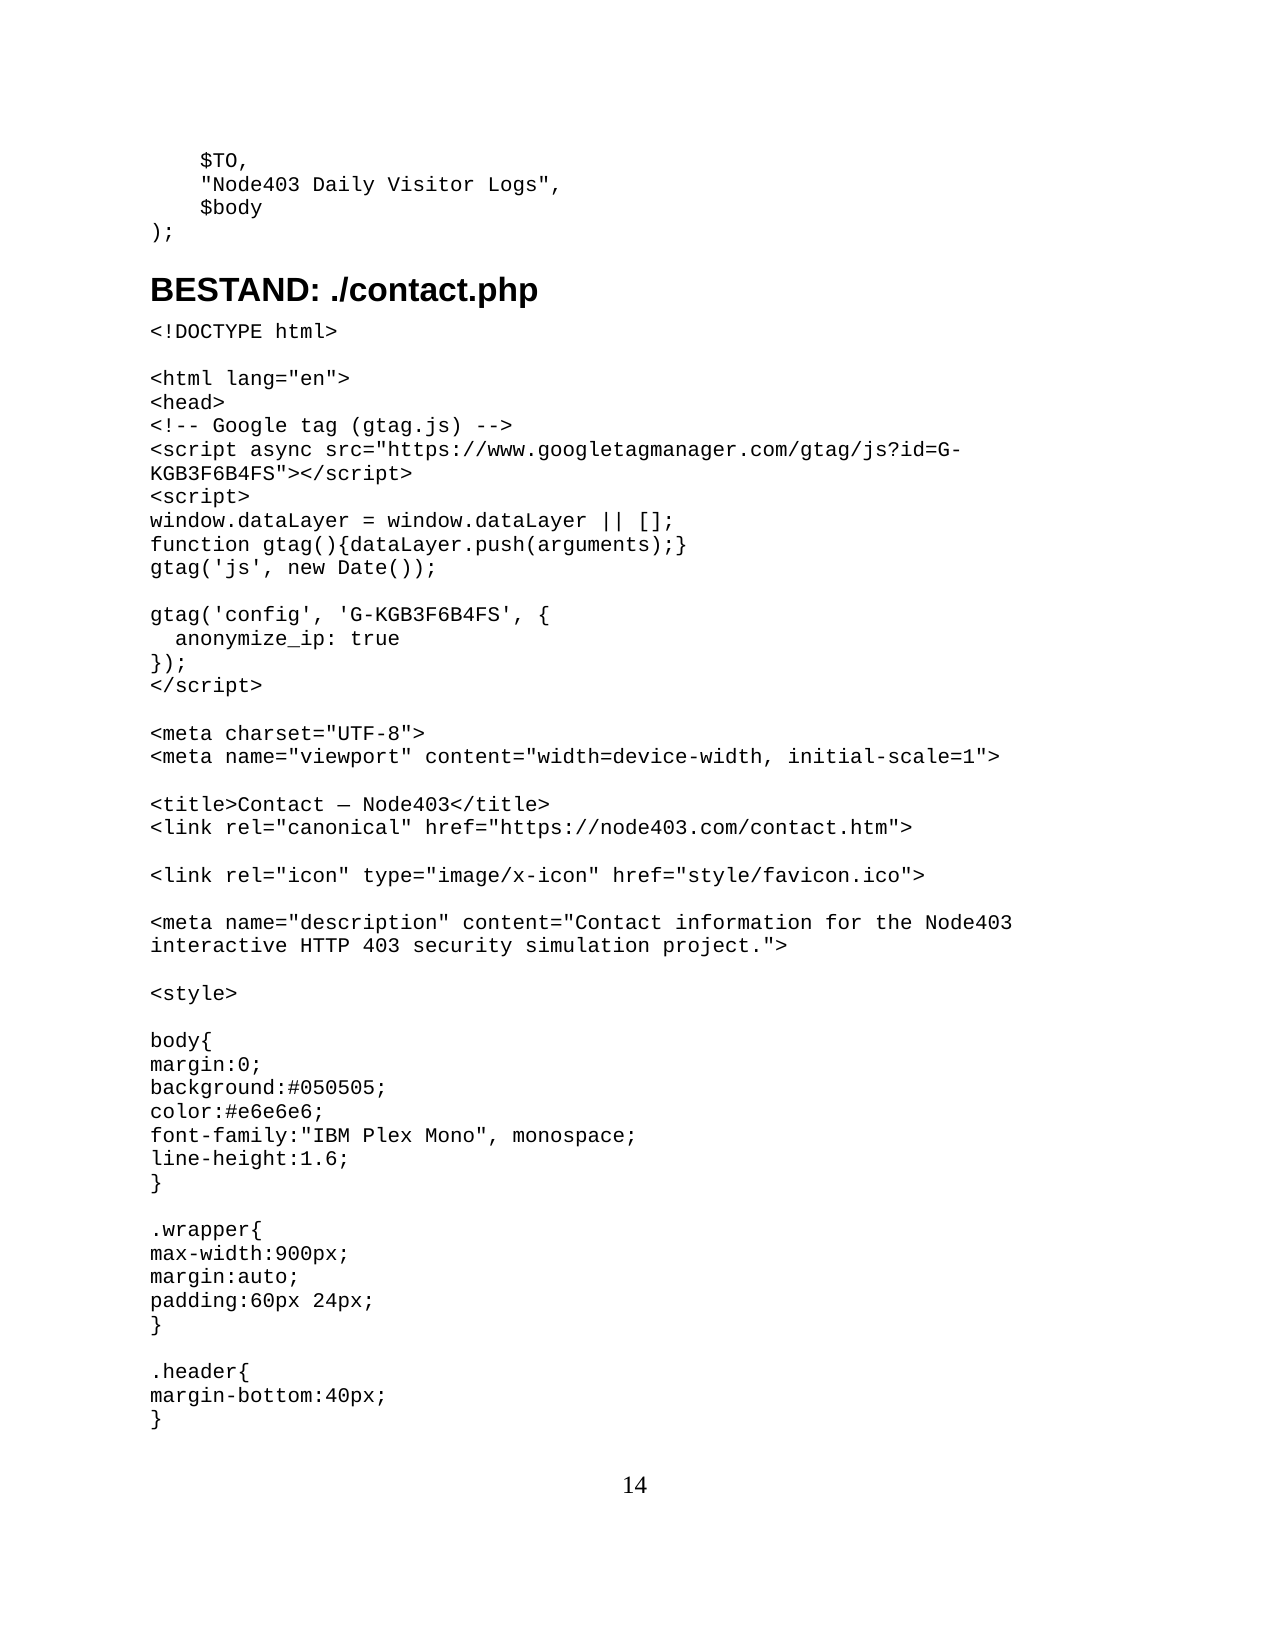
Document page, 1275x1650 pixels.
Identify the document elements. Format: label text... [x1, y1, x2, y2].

text background:#050505; [150, 1077, 1125, 1101]
text padding:60px 24px; [150, 1290, 1125, 1314]
text <head> [150, 392, 1125, 415]
text ); [150, 221, 1125, 244]
text function gtag(){dataLayer.push(arguments);} [150, 533, 1125, 557]
text .wrapper{ [150, 1219, 1125, 1243]
text anonymize_ip: true [150, 628, 1125, 652]
text max-width:900px; [150, 1243, 1125, 1267]
text color:#e6e6e6; [150, 1101, 1125, 1125]
text <title>Contact — Node403</title> [150, 794, 1125, 817]
text margin:auto; [150, 1267, 1125, 1290]
text <html lang="en"> [150, 368, 1125, 392]
text <script> [150, 486, 1125, 510]
text <script async src="https://www.googletagmanager.com/gtag/js?id=G-KGB3F6B4FS"></script> [150, 439, 1125, 486]
text gtag('js', new Date()); [150, 557, 1125, 581]
text margin:0; [150, 1054, 1125, 1077]
text <meta name="viewport" content="width=device-width, initial-scale=1"> [150, 746, 1125, 770]
text line-height:1.6; [150, 1148, 1125, 1172]
subtitle BESTAND: ./contact.php [150, 269, 1125, 308]
text } [150, 1408, 1125, 1432]
text <link rel="canonical" href="https://node403.com/contact.htm"> [150, 817, 1125, 841]
text <!DOCTYPE html> [150, 321, 1125, 344]
text gtag('config', 'G-KGB3F6B4FS', { [150, 604, 1125, 628]
text } [150, 1314, 1125, 1337]
text <meta charset="UTF-8"> [150, 723, 1125, 746]
text <meta name="description" content="Contact information for the Node403 interactive HTTP 403 security simulation project."> [150, 912, 1125, 959]
text $TO, [150, 150, 1125, 174]
text $body [150, 197, 1125, 221]
text "Node403 Daily Visitor Logs", [150, 174, 1125, 197]
text </script> [150, 675, 1125, 699]
text font-family:"IBM Plex Mono", monospace; [150, 1125, 1125, 1148]
text <link rel="icon" type="image/x-icon" href="style/favicon.ico"> [150, 864, 1125, 888]
text window.dataLayer = window.dataLayer || []; [150, 510, 1125, 533]
text } [150, 1172, 1125, 1196]
text <style> [150, 983, 1125, 1006]
text .header{ [150, 1361, 1125, 1385]
text <!-- Google tag (gtag.js) --> [150, 415, 1125, 439]
text }); [150, 652, 1125, 675]
text body{ [150, 1030, 1125, 1054]
text margin-bottom:40px; [150, 1385, 1125, 1408]
